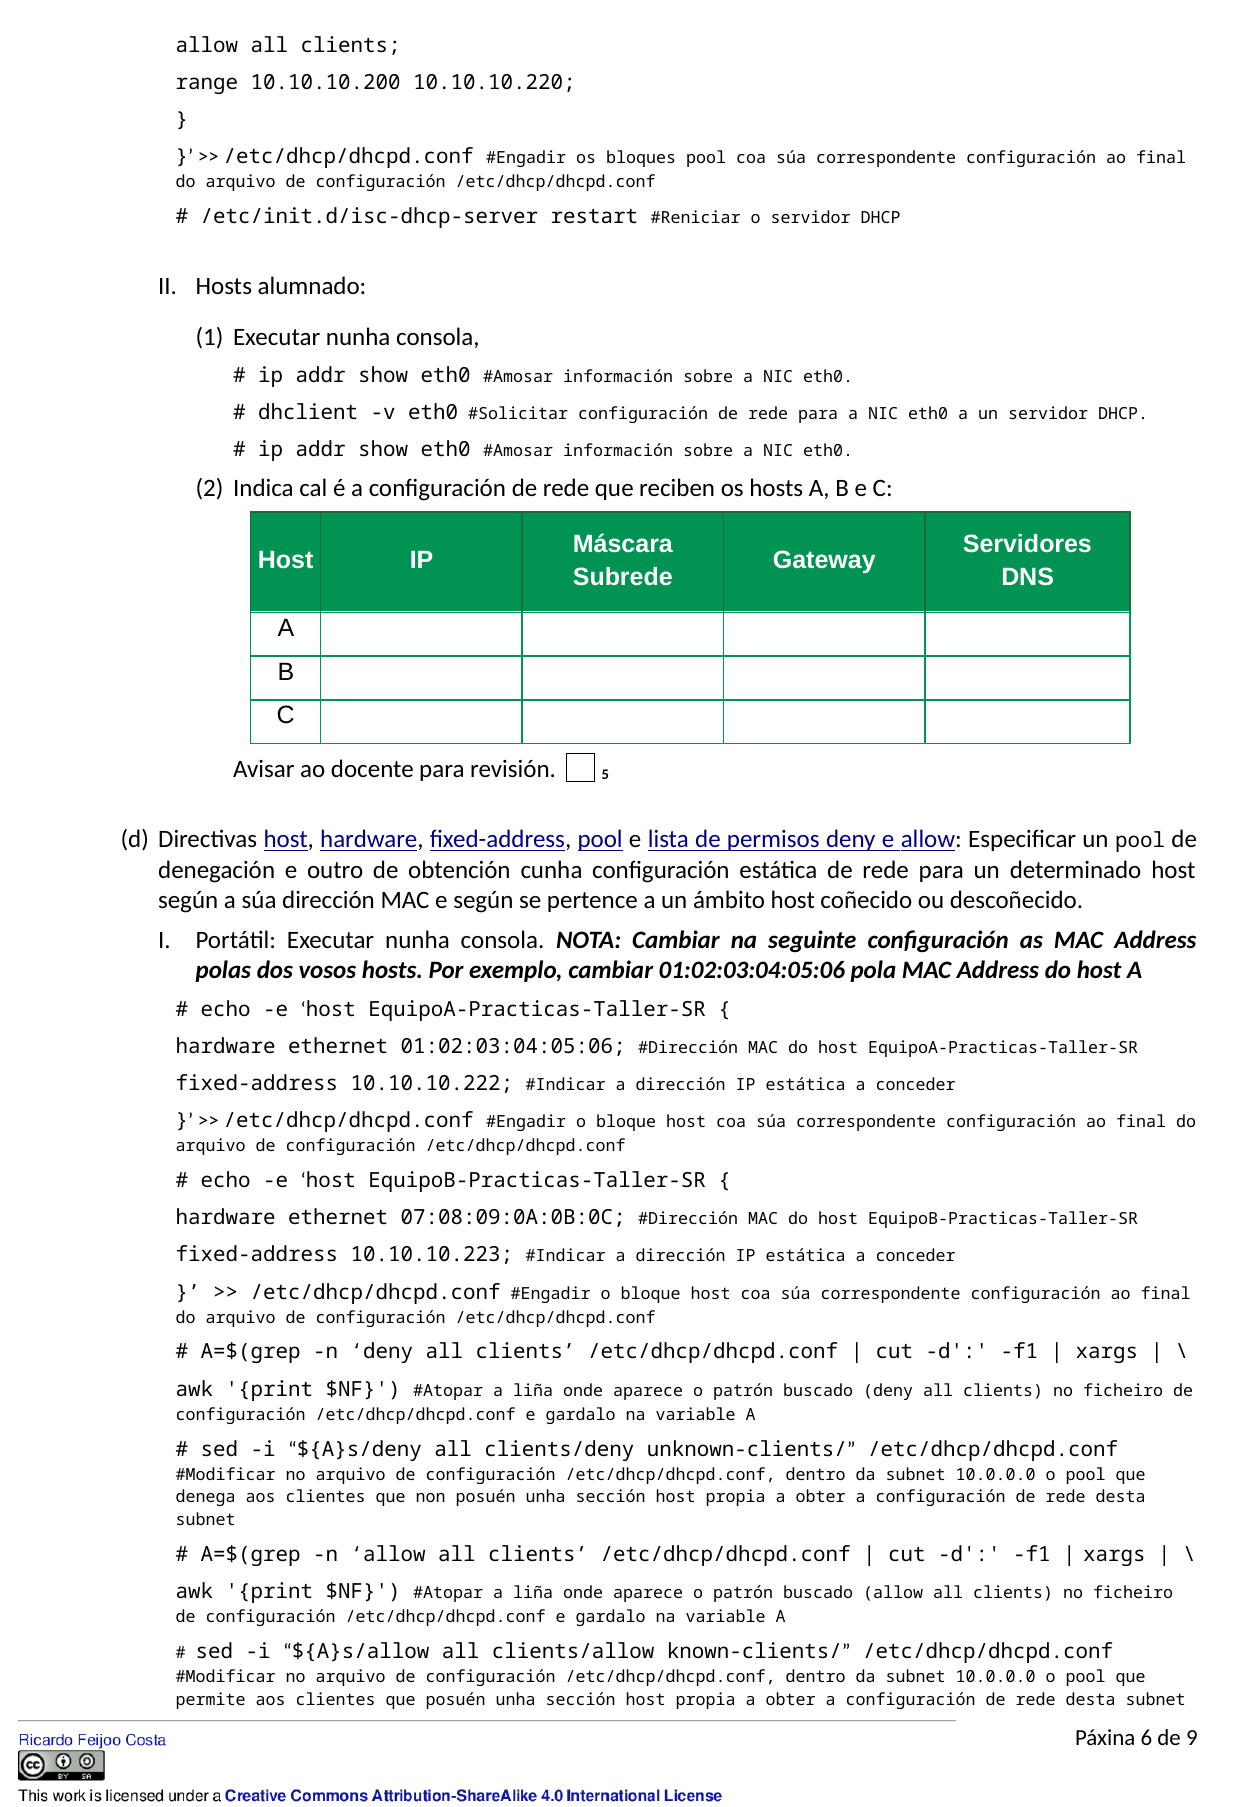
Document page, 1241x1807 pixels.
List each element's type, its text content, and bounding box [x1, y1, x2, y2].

table_cell [321, 657, 521, 699]
table_header Máscara Subrede [523, 513, 723, 611]
list # A=$(grep -n ‘deny all clients’ /etc/dhcp/dhcpd.conf | cut -d':' -f1 | xargs | \ [140, 1337, 1197, 1365]
table_header IP [321, 513, 521, 611]
list awk '{print $NF}') #Atopar a liña onde aparece o patrón buscado (deny all clients) no ficheiro de configuración /etc/dhcp/dhcpd.conf e gardalo na variable A [140, 1374, 1197, 1425]
list # sed -i “${A}s/deny all clients/deny unknown-clients/” /etc/dhcp/dhcpd.conf #Modificar no arquivo de configuración /etc/dhcp/dhcpd.conf, dentro da subnet 10.0.0.0 o pool que denega aos clientes que non posuén unha sección host propia a obter a configuración de rede desta subnet [140, 1434, 1197, 1530]
list # dhclient -v eth0 #Solicitar configuración de rede para a NIC eth0 a un servidor DHCP. [195, 397, 1197, 426]
table_cell [523, 657, 723, 699]
table_cell [926, 701, 1129, 743]
list allow all clients; [140, 30, 1197, 58]
list # /etc/init.d/isc-dhcp-server restart #Reniciar o servidor DHCP [140, 201, 1197, 230]
list }’ >> /etc/dhcp/dhcpd.conf #Engadir o bloque host coa súa correspondente configuración ao final do arquivo de configuración /etc/dhcp/dhcpd.conf [140, 1277, 1197, 1328]
list awk '{print $NF}') #Atopar a liña onde aparece o patrón buscado (allow all clients) no ficheiro de configuración /etc/dhcp/dhcpd.conf e gardalo na variable A [140, 1576, 1197, 1627]
list # sed -i “${A}s/allow all clients/allow known-clients/” /etc/dhcp/dhcpd.conf #Modificar no arquivo de configuración /etc/dhcp/dhcpd.conf, dentro da subnet 10.0.0.0 o pool que permite aos clientes que posuén unha sección host propia a obter a configuración de rede desta subnet [140, 1636, 1197, 1710]
table_cell [523, 701, 723, 743]
list Directivas host, hardware, fixed-address, pool e lista de permisos deny e allow: Especificar un pool de denegación e outro de obtención cunha configuración estática de rede para un determinado host según a súa dirección MAC e según se pertence a un ámbito host coñecido ou descoñecido. [120, 824, 1197, 915]
list # ip addr show eth0 #Amosar información sobre a NIC eth0. [195, 360, 1197, 388]
list Portátil: Executar nunha consola. NOTA: Cambiar na seguinte configuración as MAC Address polas dos vosos hosts. Por exemplo, cambiar 01:02:03:04:05:06 pola MAC Address do host A [158, 924, 1197, 985]
table_cell [724, 613, 924, 655]
list fixed-address 10.10.10.222; #Indicar a dirección IP estática a conceder [140, 1068, 1197, 1097]
list fixed-address 10.10.10.223; #Indicar a dirección IP estática a conceder [140, 1239, 1197, 1268]
list Hosts alumnado: [158, 270, 1197, 301]
table_cell [926, 657, 1129, 699]
table_header Servidores DNS [926, 513, 1129, 611]
list # echo -e ‘host EquipoB-Practicas-Taller-SR { [140, 1165, 1197, 1194]
picture [8, 1715, 957, 1806]
list }’ >> /etc/dhcp/dhcpd.conf #Engadir os bloques pool coa súa correspondente configuración ao final do arquivo de configuración /etc/dhcp/dhcpd.conf [140, 141, 1197, 193]
list }’ >> /etc/dhcp/dhcpd.conf #Engadir o bloque host coa súa correspondente configuración ao final do arquivo de configuración /etc/dhcp/dhcpd.conf [140, 1105, 1197, 1156]
list Avisar ao docente para revisión. 5 [195, 753, 1197, 783]
list # echo -e ‘host EquipoA-Practicas-Taller-SR { [140, 994, 1197, 1022]
list # A=$(grep -n ‘allow all clients’ /etc/dhcp/dhcpd.conf | cut -d':' -f1 | xargs | \ [140, 1539, 1197, 1567]
table_cell A [251, 613, 320, 655]
list # ip addr show eth0 #Amosar información sobre a NIC eth0. [195, 434, 1197, 463]
table_cell [321, 613, 521, 655]
list Indica cal é a configuración de rede que reciben os hosts A, B e C: [195, 472, 1197, 502]
list hardware ethernet 07:08:09:0A:0B:0C; #Dirección MAC do host EquipoB-Practicas-Taller-SR [140, 1202, 1197, 1231]
table_header Host [251, 513, 320, 611]
table_cell [724, 701, 924, 743]
table_cell C [251, 701, 320, 743]
list Executar nunha consola, [195, 321, 1197, 351]
table_cell [926, 613, 1129, 655]
table_cell [321, 701, 521, 743]
list range 10.10.10.200 10.10.10.220; [140, 67, 1197, 96]
table_cell [724, 657, 924, 699]
table_cell B [251, 657, 320, 699]
list } [140, 104, 1197, 133]
table_cell [523, 613, 723, 655]
table_header Gateway [724, 513, 924, 611]
list hardware ethernet 01:02:03:04:05:06; #Dirección MAC do host EquipoA-Practicas-Taller-SR [140, 1031, 1197, 1059]
